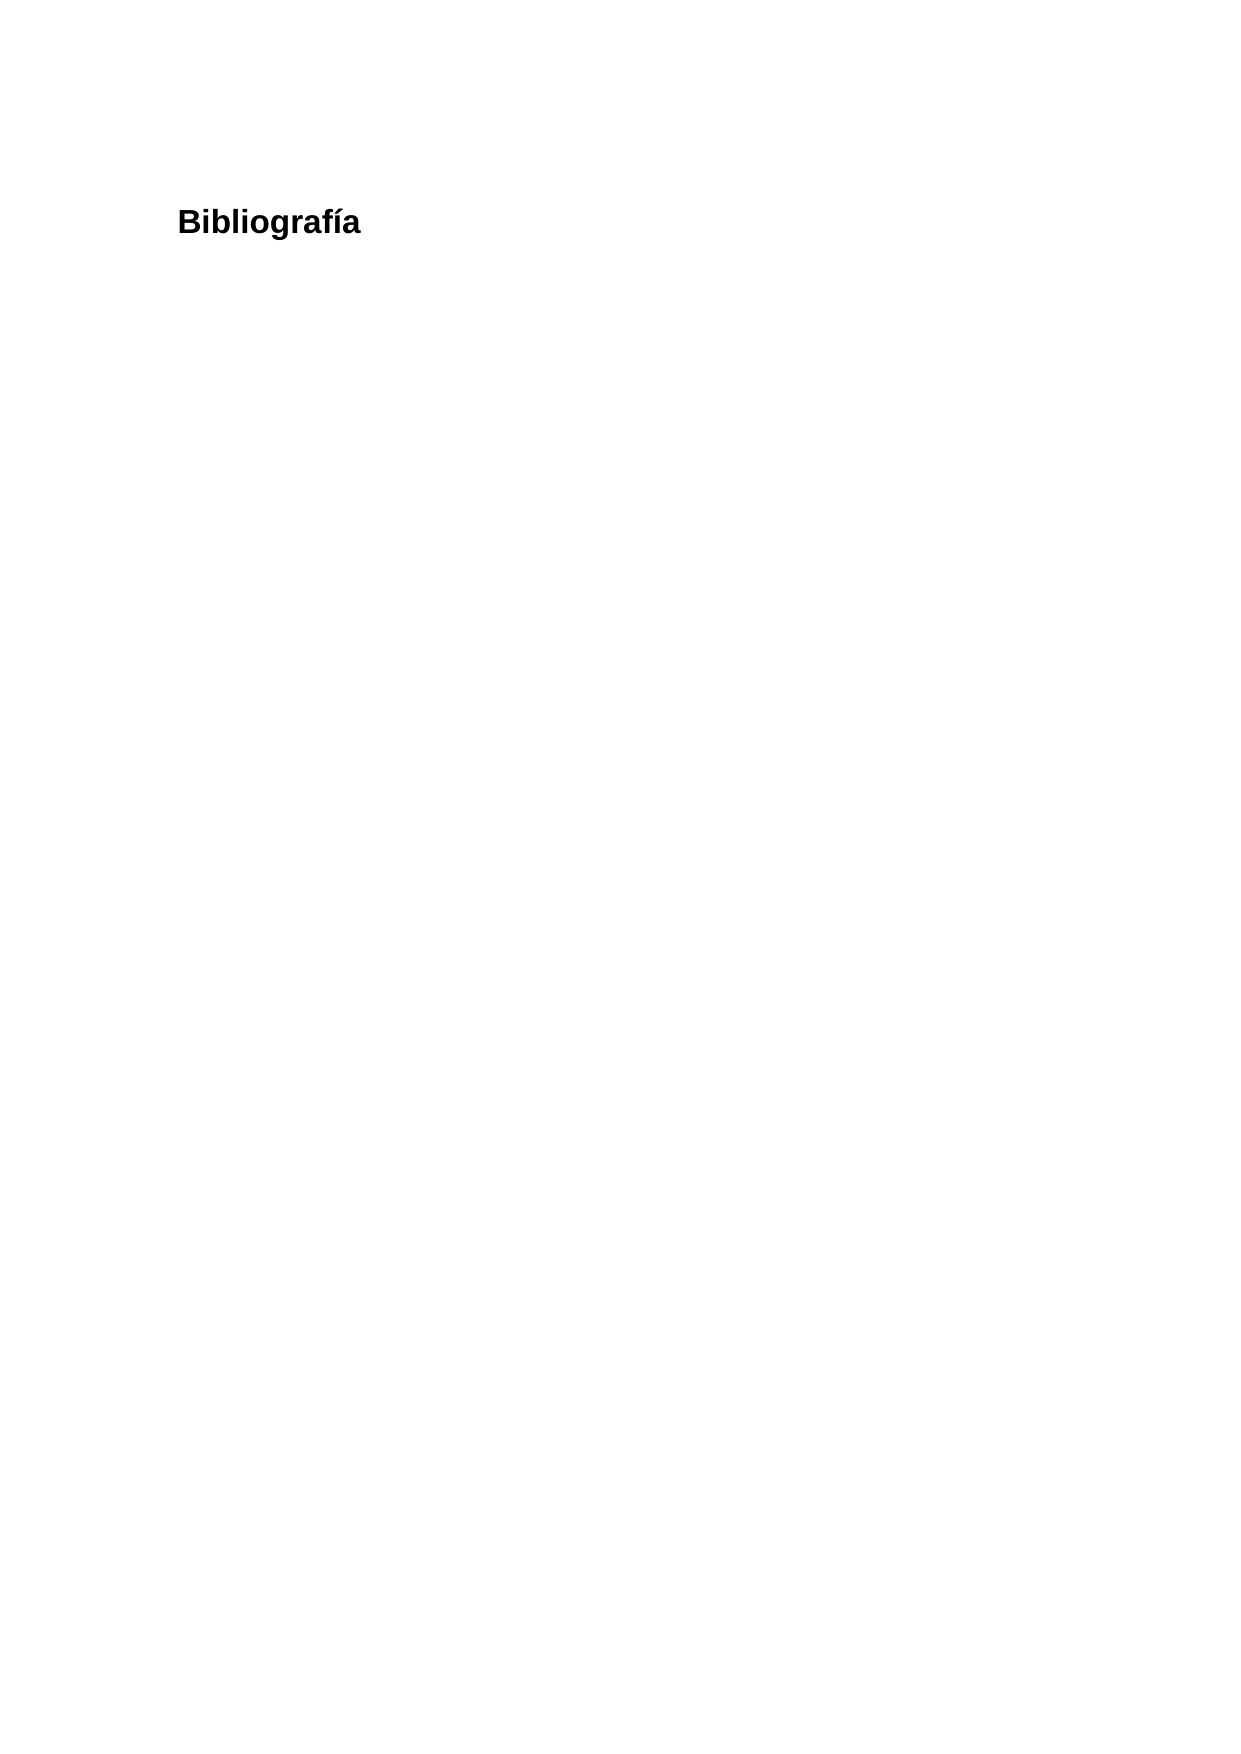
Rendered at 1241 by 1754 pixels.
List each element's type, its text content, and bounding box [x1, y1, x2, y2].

subtitle Bibliografía [177, 202, 1063, 241]
